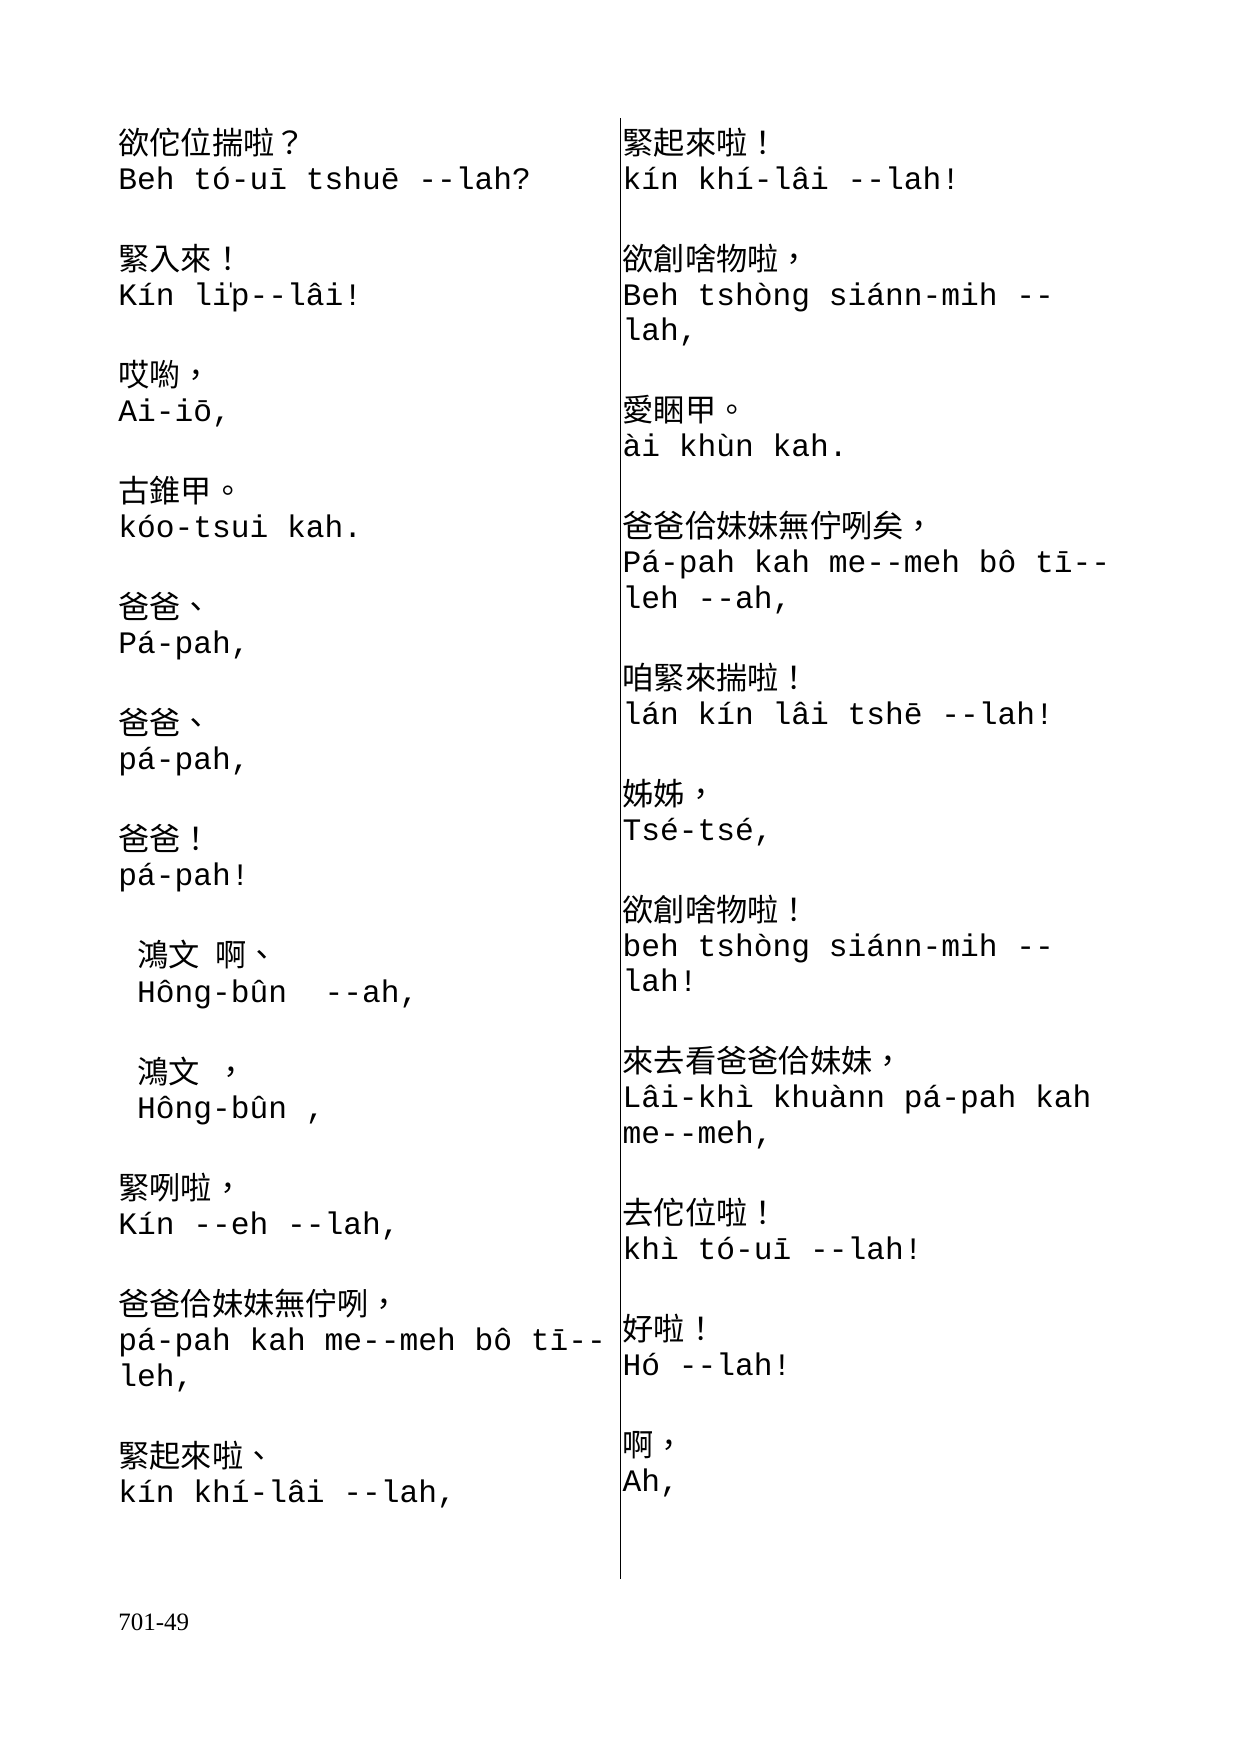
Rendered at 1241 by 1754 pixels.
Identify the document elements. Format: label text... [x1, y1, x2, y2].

text 欲創啥物啦， [622, 234, 1122, 279]
text 緊入來！ [118, 234, 618, 279]
text lán kín lâi tshē --lah! [622, 698, 1122, 734]
text 緊咧啦， [118, 1163, 618, 1208]
text 欲創啥物啦！ [622, 885, 1122, 930]
text Hông-bûn --ah, [118, 976, 618, 1011]
text Tsé-tsé, [622, 814, 1122, 850]
text Ah, [622, 1465, 1122, 1501]
text Hó --lah! [622, 1349, 1122, 1385]
text Ai-iō, [118, 395, 618, 431]
text Hông-bûn , [118, 1092, 618, 1128]
text 緊起來啦、 [118, 1431, 618, 1476]
text beh tshòng siánn-mih --lah! [622, 930, 1122, 1001]
text Kín li̍p--lâi! [118, 279, 618, 315]
text 愛睏甲。 [622, 386, 1122, 431]
text 來去看爸爸佮妹妹， [622, 1037, 1122, 1082]
text Kín --eh --lah, [118, 1208, 618, 1244]
text Pá-pah kah me--meh bô tī--leh --ah, [622, 547, 1122, 618]
text 古錐甲。 [118, 466, 618, 511]
text 好啦！ [622, 1304, 1122, 1349]
text Beh tshòng siánn-mih --lah, [622, 279, 1122, 350]
text 爸爸佮妹妹無佇咧矣， [622, 502, 1122, 547]
text 爸爸、 [118, 582, 618, 627]
text 姊姊， [622, 769, 1122, 814]
text 去佗位啦！ [622, 1188, 1122, 1233]
text 咱緊來揣啦！ [622, 653, 1122, 698]
text 啊， [622, 1420, 1122, 1465]
text 哎喲， [118, 350, 618, 395]
text 爸爸、 [118, 698, 618, 743]
text pá-pah kah me--meh bô tī--leh, [118, 1324, 618, 1395]
text kóo-tsui kah. [118, 511, 618, 547]
text ài khùn kah. [622, 431, 1122, 466]
text 欲佗位揣啦？ [118, 118, 618, 163]
text kín khí-lâi --lah! [622, 163, 1122, 199]
text 鴻文 ， [118, 1047, 618, 1092]
text 緊起來啦！ [622, 118, 1122, 163]
text Lâi-khì khuànn pá-pah kah me--meh, [622, 1082, 1122, 1153]
text 鴻文 啊、 [118, 930, 618, 976]
text kín khí-lâi --lah, [118, 1476, 618, 1511]
text pá-pah! [118, 859, 618, 895]
text Beh tó-uī tshuē --lah? [118, 163, 618, 199]
text 爸爸佮妹妹無佇咧， [118, 1279, 618, 1324]
text 爸爸！ [118, 814, 618, 859]
text khì tó-uī --lah! [622, 1233, 1122, 1269]
text pá-pah, [118, 743, 618, 779]
text Pá-pah, [118, 627, 618, 663]
